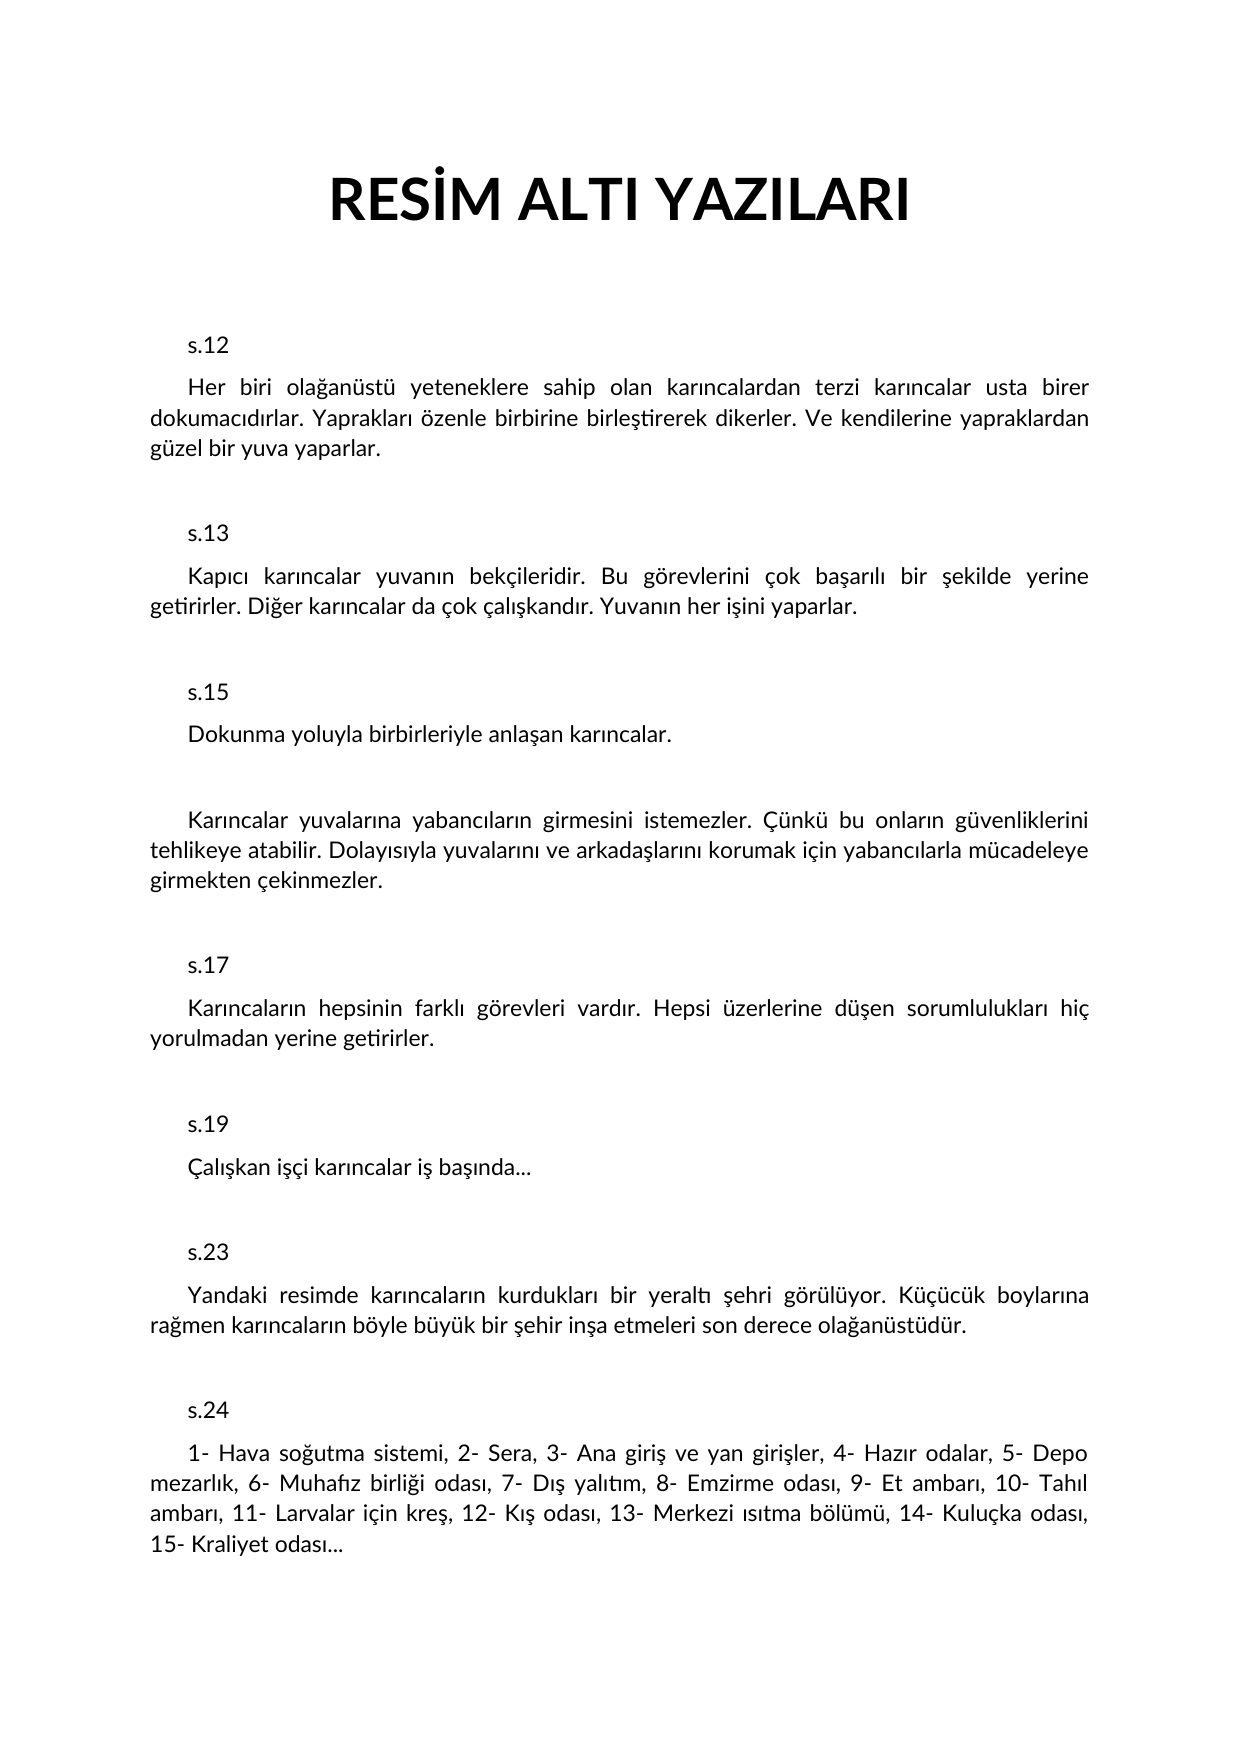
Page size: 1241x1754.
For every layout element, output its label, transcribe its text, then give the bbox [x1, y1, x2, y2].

text Karıncalar yuvalarına yabancıların girmesini istemezler. Çünkü bu onların güvenliklerini tehlikeye atabilir. Dolayısıyla yuvalarını ve arkadaşlarını korumak için yabancılarla mücadeleye girmekten çekinmezler. [150, 805, 1090, 893]
text s.23 [150, 1238, 1090, 1265]
text s.13 [150, 519, 1090, 546]
text s.15 [150, 677, 1090, 705]
text s.12 [150, 330, 1090, 358]
text Dokunma yoluyla birbirleriyle anlaşan karıncalar. [150, 720, 1090, 747]
text Yandaki resimde karıncaların kurdukları bir yeraltı şehri görülüyor. Küçücük boylarına rağmen karıncaların böyle büyük bir şehir inşa etmeleri son derece olağanüstüdür. [150, 1280, 1090, 1338]
text s.17 [150, 951, 1090, 979]
text s.19 [150, 1109, 1090, 1137]
text Karıncaların hepsinin farklı görevleri vardır. Hepsi üzerlerine düşen sorumlulukları hiç yorulmadan yerine getirirler. [150, 994, 1090, 1052]
subtitle RESİM ALTI YAZILARI [150, 162, 1090, 232]
text Çalışkan işçi karıncalar iş başında... [150, 1152, 1090, 1180]
text Her biri olağanüstü yeteneklere sahip olan karıncalardan terzi karıncalar usta birer dokumacıdırlar. Yaprakları özenle birbirine birleştirerek dikerler. Ve kendilerine yapraklardan güzel bir yuva yaparlar. [150, 373, 1090, 461]
text Kapıcı karıncalar yuvanın bekçileridir. Bu görevlerini çok başarılı bir şekilde yerine getirirler. Diğer karıncalar da çok çalışkandır. Yuvanın her işini yaparlar. [150, 562, 1090, 619]
text 1- Hava soğutma sistemi, 2- Sera, 3- Ana giriş ve yan girişler, 4- Hazır odalar, 5- Depo mezarlık, 6- Muhafız birliği odası, 7- Dış yalıtım, 8- Emzirme odası, 9- Et ambarı, 10- Tahıl ambarı, 11- Larvalar için kreş, 12- Kış odası, 13- Merkezi ısıtma bölümü, 14- Kuluçka odası, 15- Kraliyet odası... [150, 1439, 1090, 1557]
text s.24 [150, 1396, 1090, 1423]
